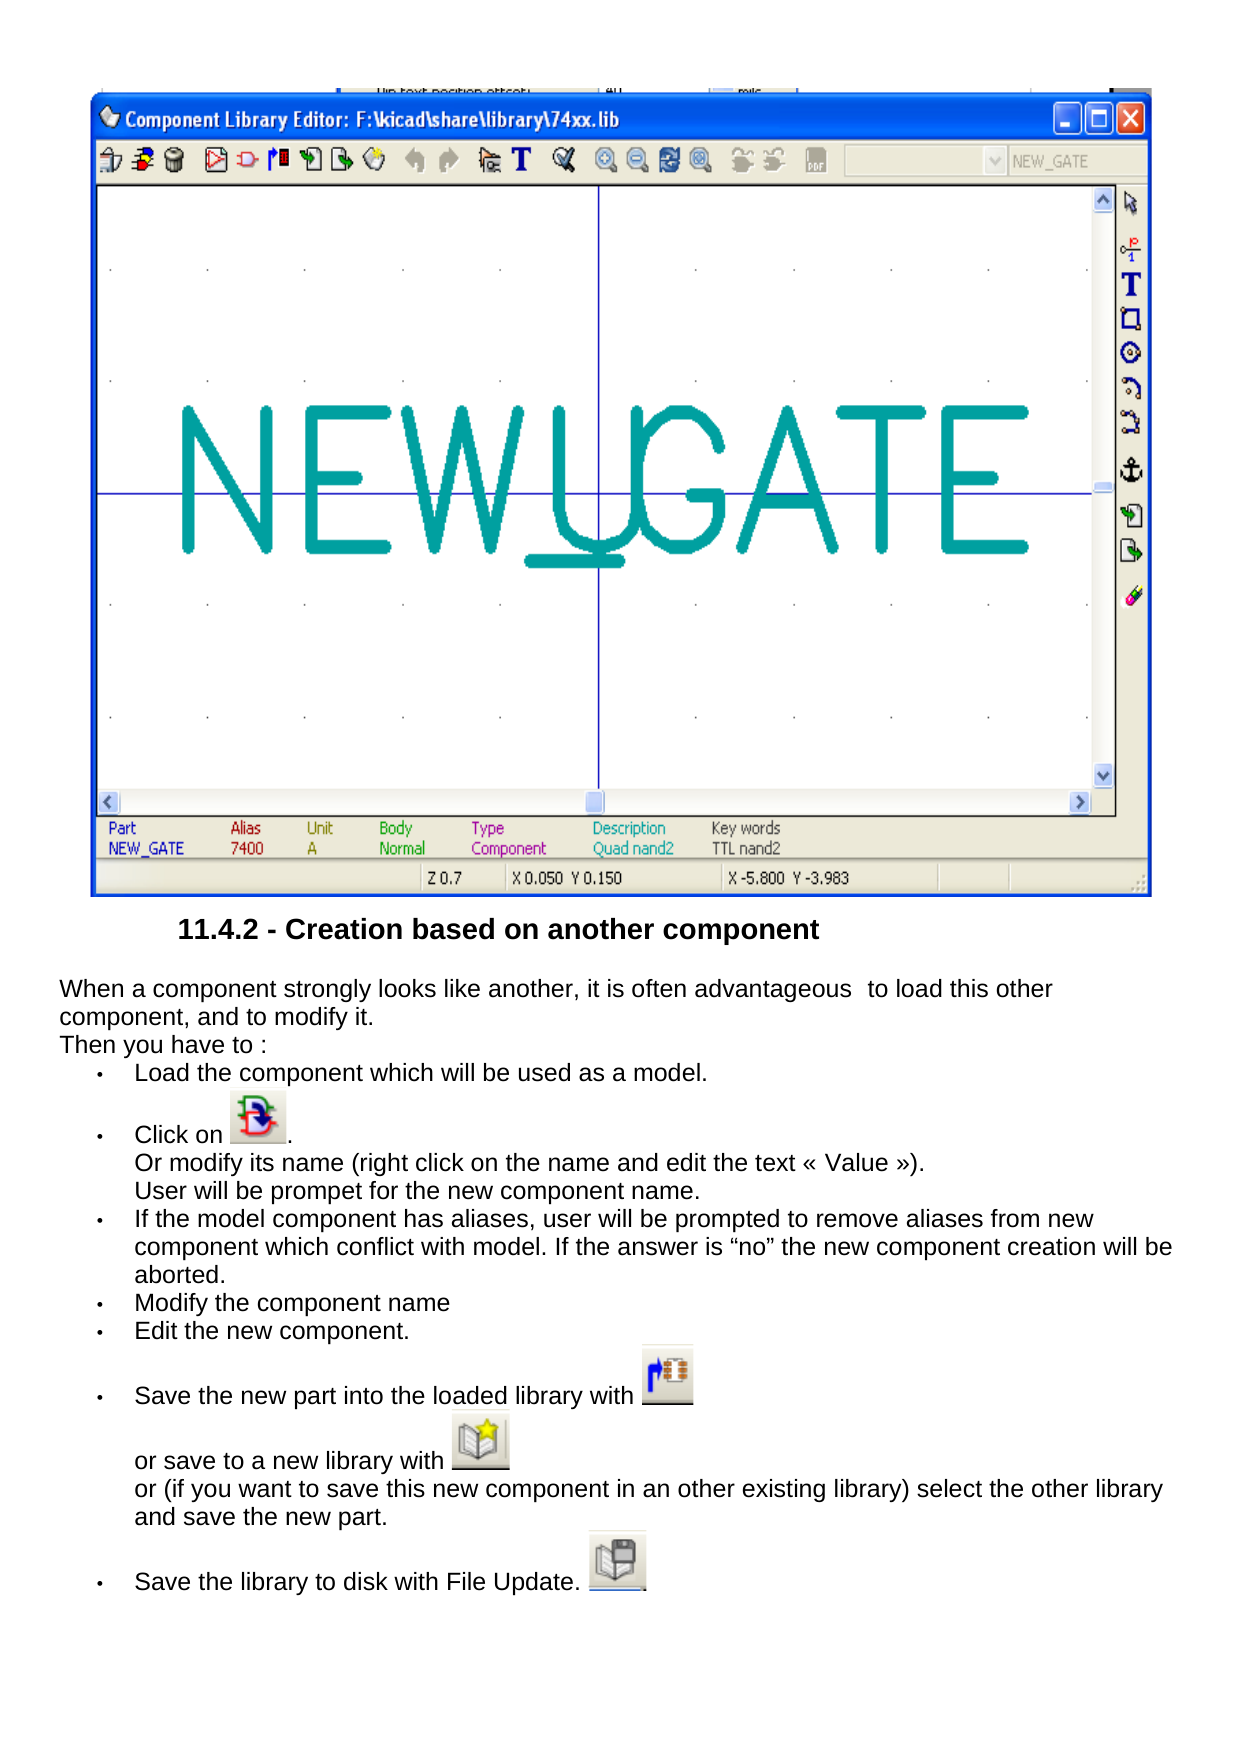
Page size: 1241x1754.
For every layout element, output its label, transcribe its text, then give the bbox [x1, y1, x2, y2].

list Click on . Or modify its name (right click on the name and edit the text « Value »). User will be prompet for the new component name. [97, 1087, 1181, 1205]
picture [588, 1530, 647, 1591]
picture [642, 1344, 694, 1405]
list Load the component which will be used as a model. [97, 1059, 1181, 1087]
list Save the new part into the loaded library with or save to a new library with or (if you want to save this new component in an other existing library) select the other library and save the new part. [97, 1345, 1181, 1531]
picture [451, 1409, 510, 1470]
list If the model component has aliases, user will be prompted to remove aliases from new component which conflict with model. If the answer is “no” the new component creation will be aborted. [97, 1205, 1181, 1289]
list Save the library to disk with File Update. [97, 1531, 1181, 1596]
text When a component strongly looks like another, it is often advantageous to load this other component, and to modify it. [59, 975, 1181, 1031]
picture [230, 1087, 287, 1144]
list Edit the new component. [97, 1317, 1181, 1345]
text Then you have to : [59, 1031, 1181, 1059]
list Modify the component name [97, 1289, 1181, 1317]
picture [88, 88, 1152, 897]
subtitle Creation based on another component [177, 913, 1181, 946]
